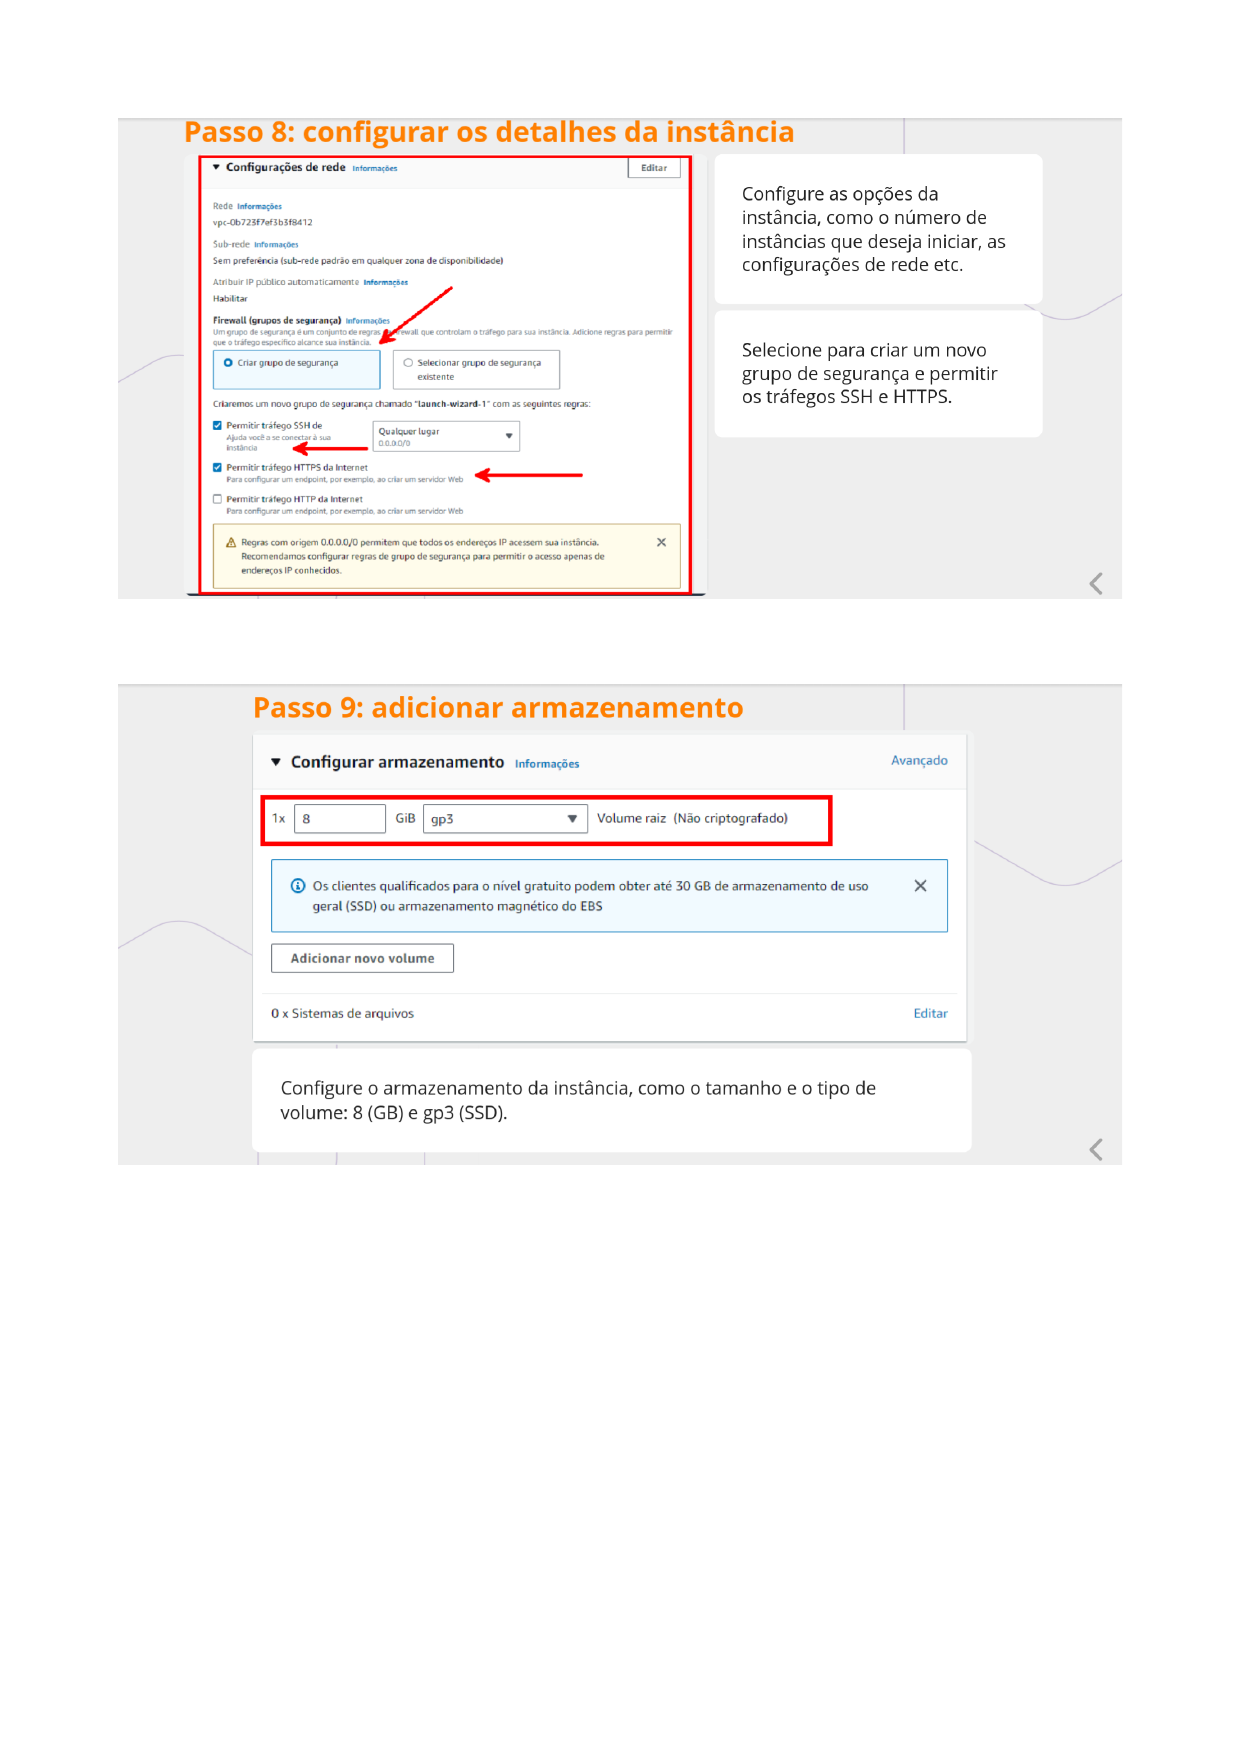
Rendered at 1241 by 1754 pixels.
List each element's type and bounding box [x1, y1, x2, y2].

picture [118, 118, 1123, 599]
picture [118, 684, 1123, 1165]
